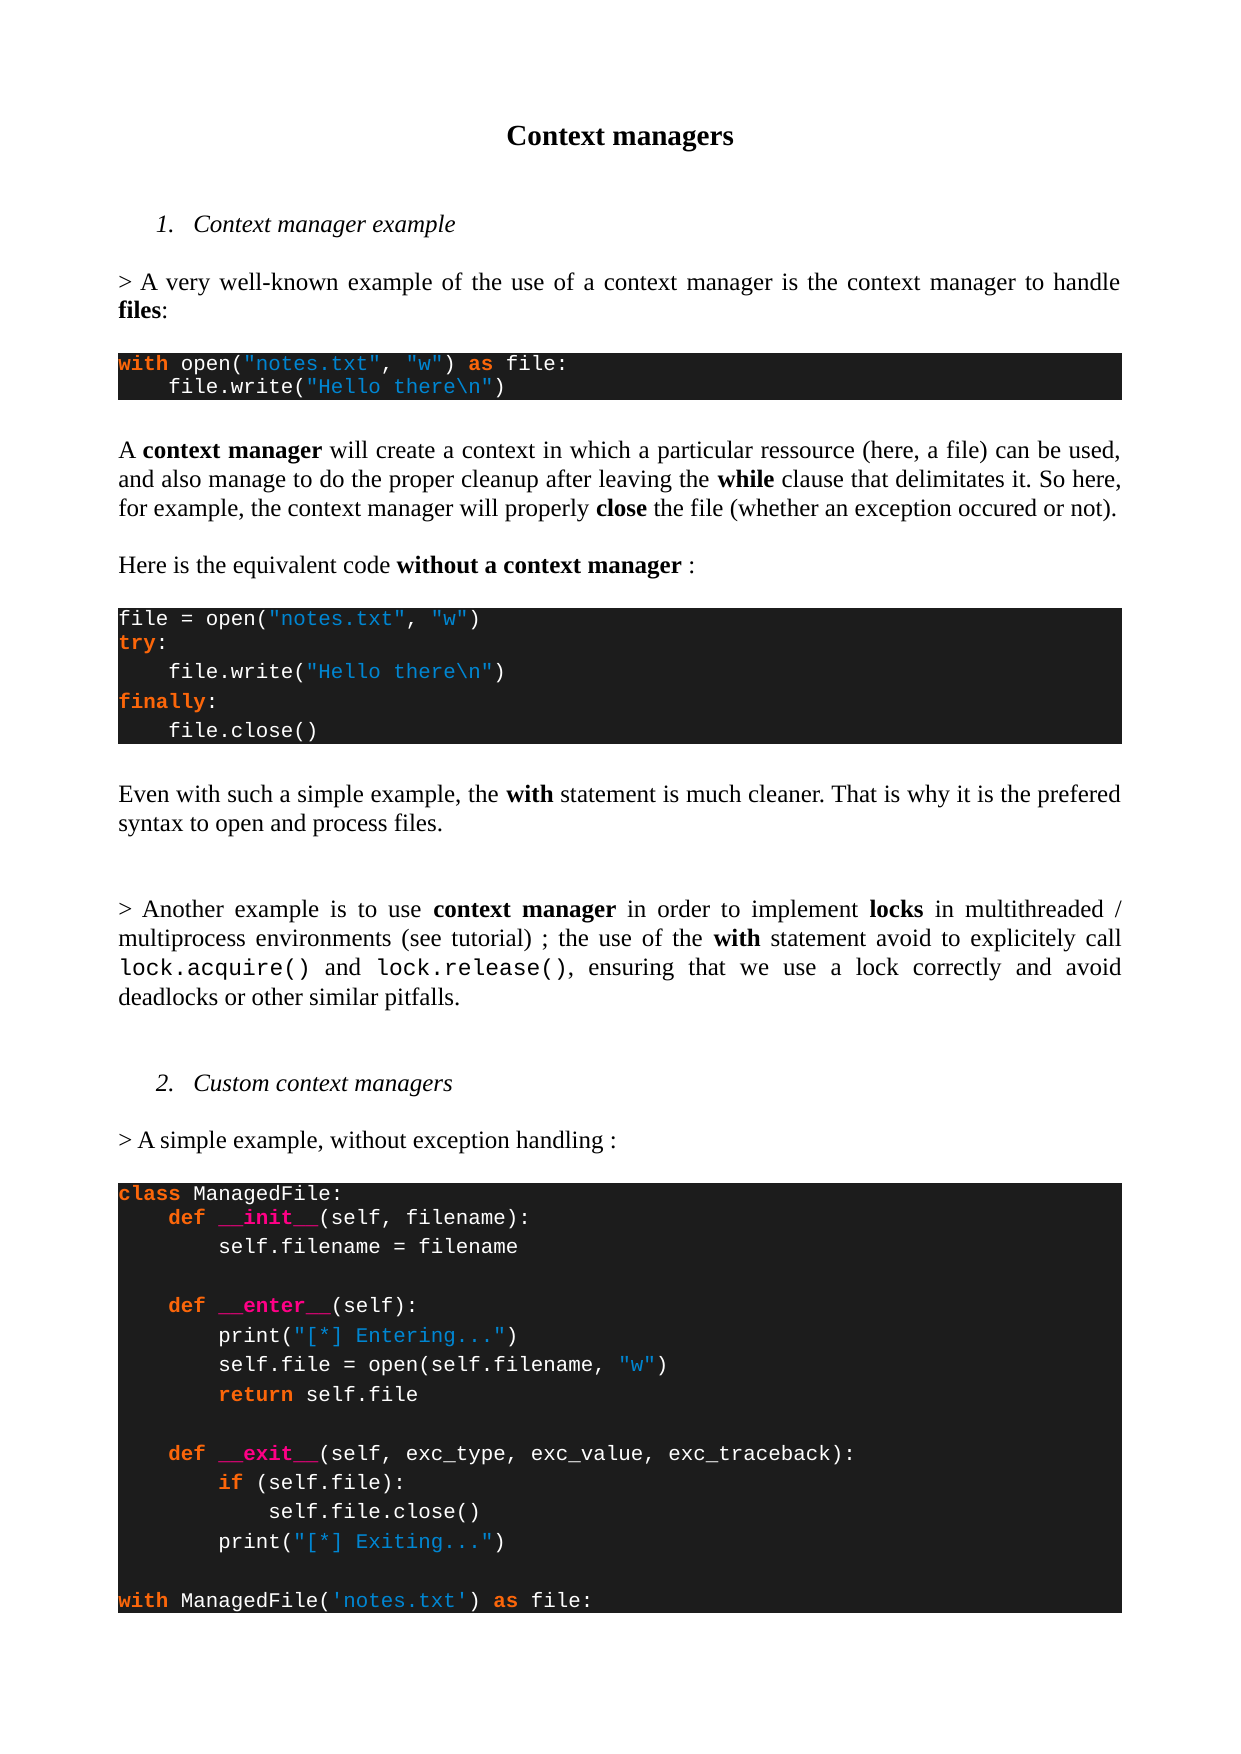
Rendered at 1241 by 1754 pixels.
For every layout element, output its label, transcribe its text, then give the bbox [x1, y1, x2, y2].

text > A simple example, without exception handling : [118, 1126, 1122, 1154]
text def __enter__(self): [118, 1295, 1122, 1319]
text with ManagedFile('notes.txt') as file: [118, 1590, 1122, 1613]
list Custom context managers [156, 1068, 1122, 1097]
text file.write("Hello there\n") [118, 661, 1122, 685]
text with open("notes.txt", "w") as file: [118, 353, 1122, 377]
text self.filename = filename [118, 1236, 1122, 1260]
text print("[*] Exiting...") [118, 1531, 1122, 1554]
text Context managers [118, 118, 1122, 152]
text Even with such a simple example, the with statement is much cleaner. That is why it is the prefered syntax to open and process files. [118, 779, 1122, 837]
text if (self.file): [118, 1472, 1122, 1496]
text > Another example is to use context manager in order to implement locks in multithreaded / multiprocess environments (see tutorial) ; the use of the with statement avoid to explicitely call lock.acquire() and lock.release(), ensuring that we use a lock correctly and avoid deadlocks or other similar pitfalls. [118, 894, 1122, 1011]
text self.file.close() [118, 1501, 1122, 1525]
text self.file = open(self.filename, "w") [118, 1354, 1122, 1378]
list Context manager example [156, 209, 1122, 238]
text return self.file [118, 1383, 1122, 1407]
text class ManagedFile: [118, 1183, 1122, 1207]
text Here is the equivalent code without a context manager : [118, 551, 1122, 579]
text try: [118, 632, 1122, 655]
text print("[*] Entering...") [118, 1324, 1122, 1348]
text file.close() [118, 720, 1122, 744]
text finally: [118, 691, 1122, 714]
text file.write("Hello there\n") [118, 377, 1122, 400]
text def __init__(self, filename): [118, 1207, 1122, 1230]
text A context manager will create a context in which a particular ressource (here, a file) can be used, and also manage to do the proper cleanup after leaving the while clause that delimitates it. So here, for example, the context manager will properly close the file (whether an exception occured or not). [118, 436, 1122, 522]
text file = open("notes.txt", "w") [118, 608, 1122, 632]
text > A very well-known example of the use of a context manager is the context manager to handle files: [118, 267, 1122, 324]
text def __exit__(self, exc_type, exc_value, exc_traceback): [118, 1442, 1122, 1466]
